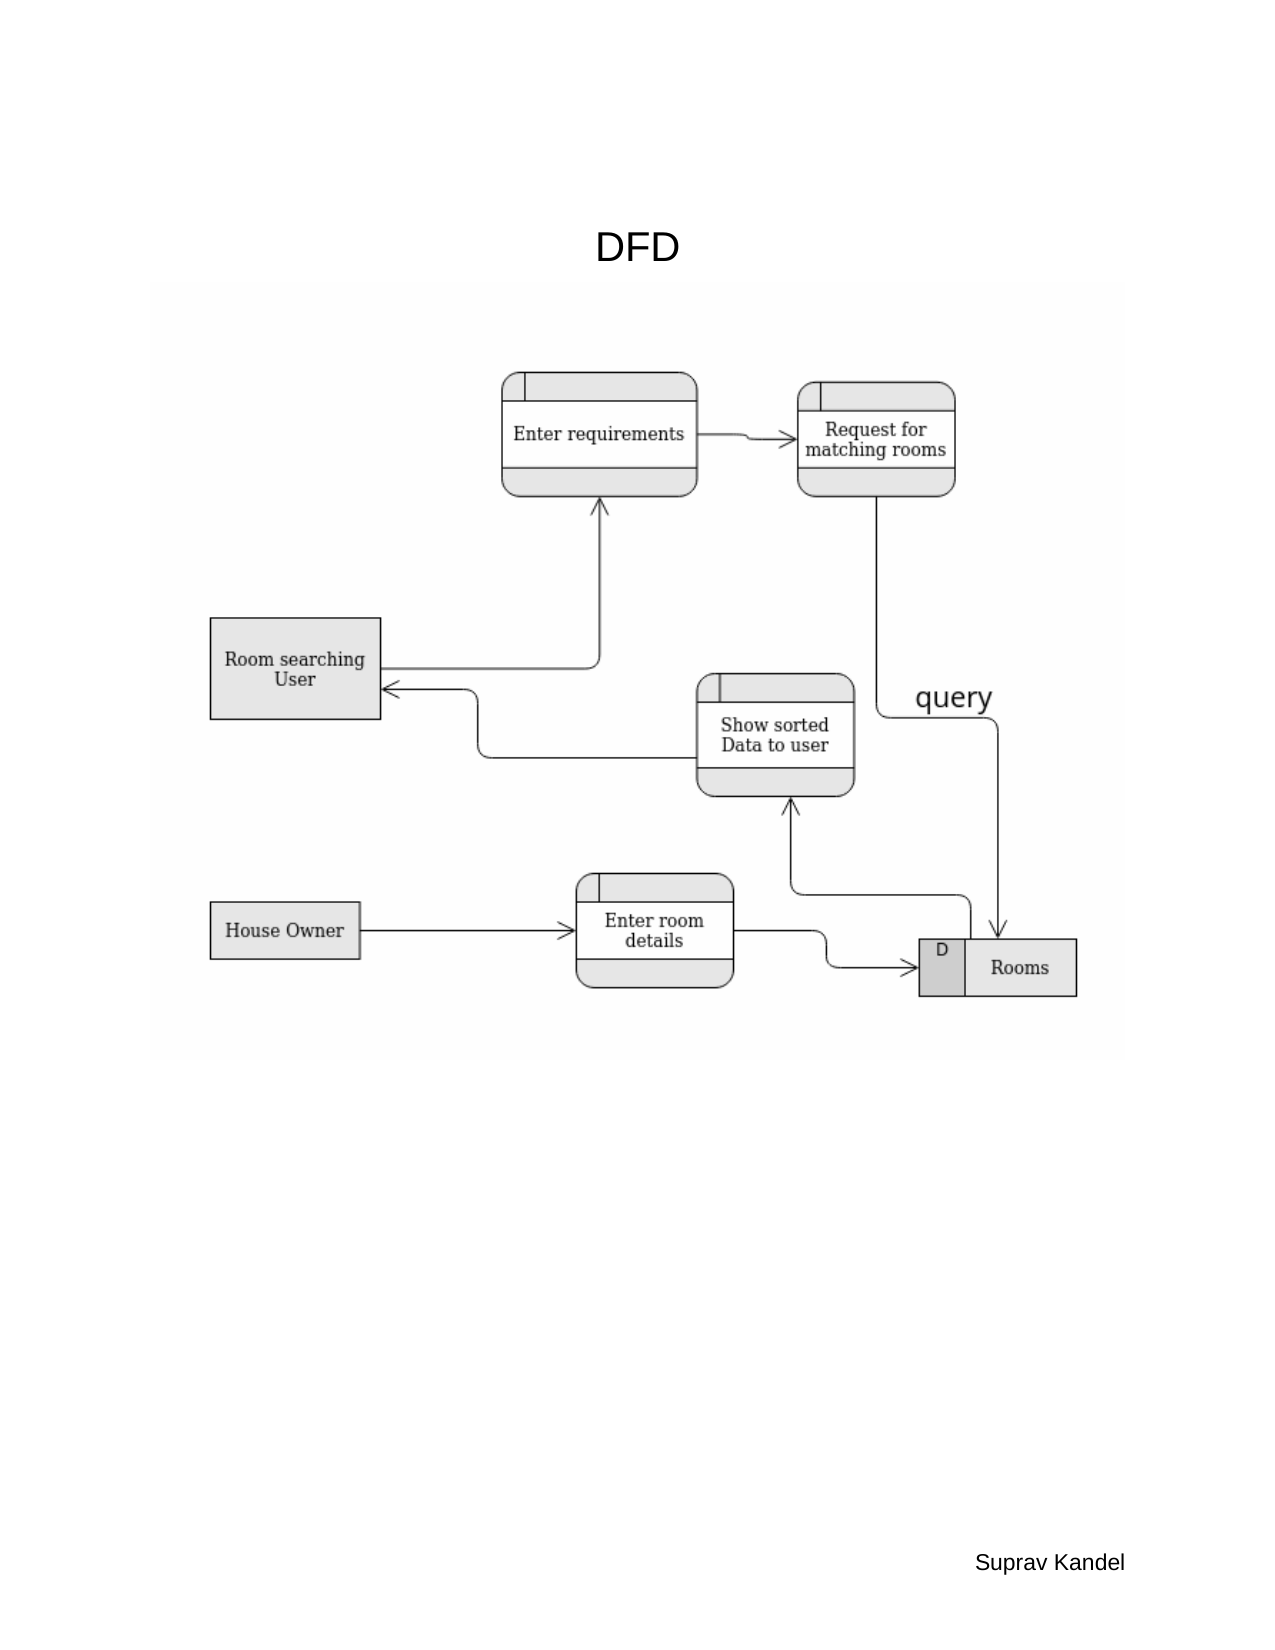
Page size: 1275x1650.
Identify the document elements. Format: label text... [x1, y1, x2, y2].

subtitle DFD [150, 222, 1125, 270]
picture [150, 282, 1125, 1060]
